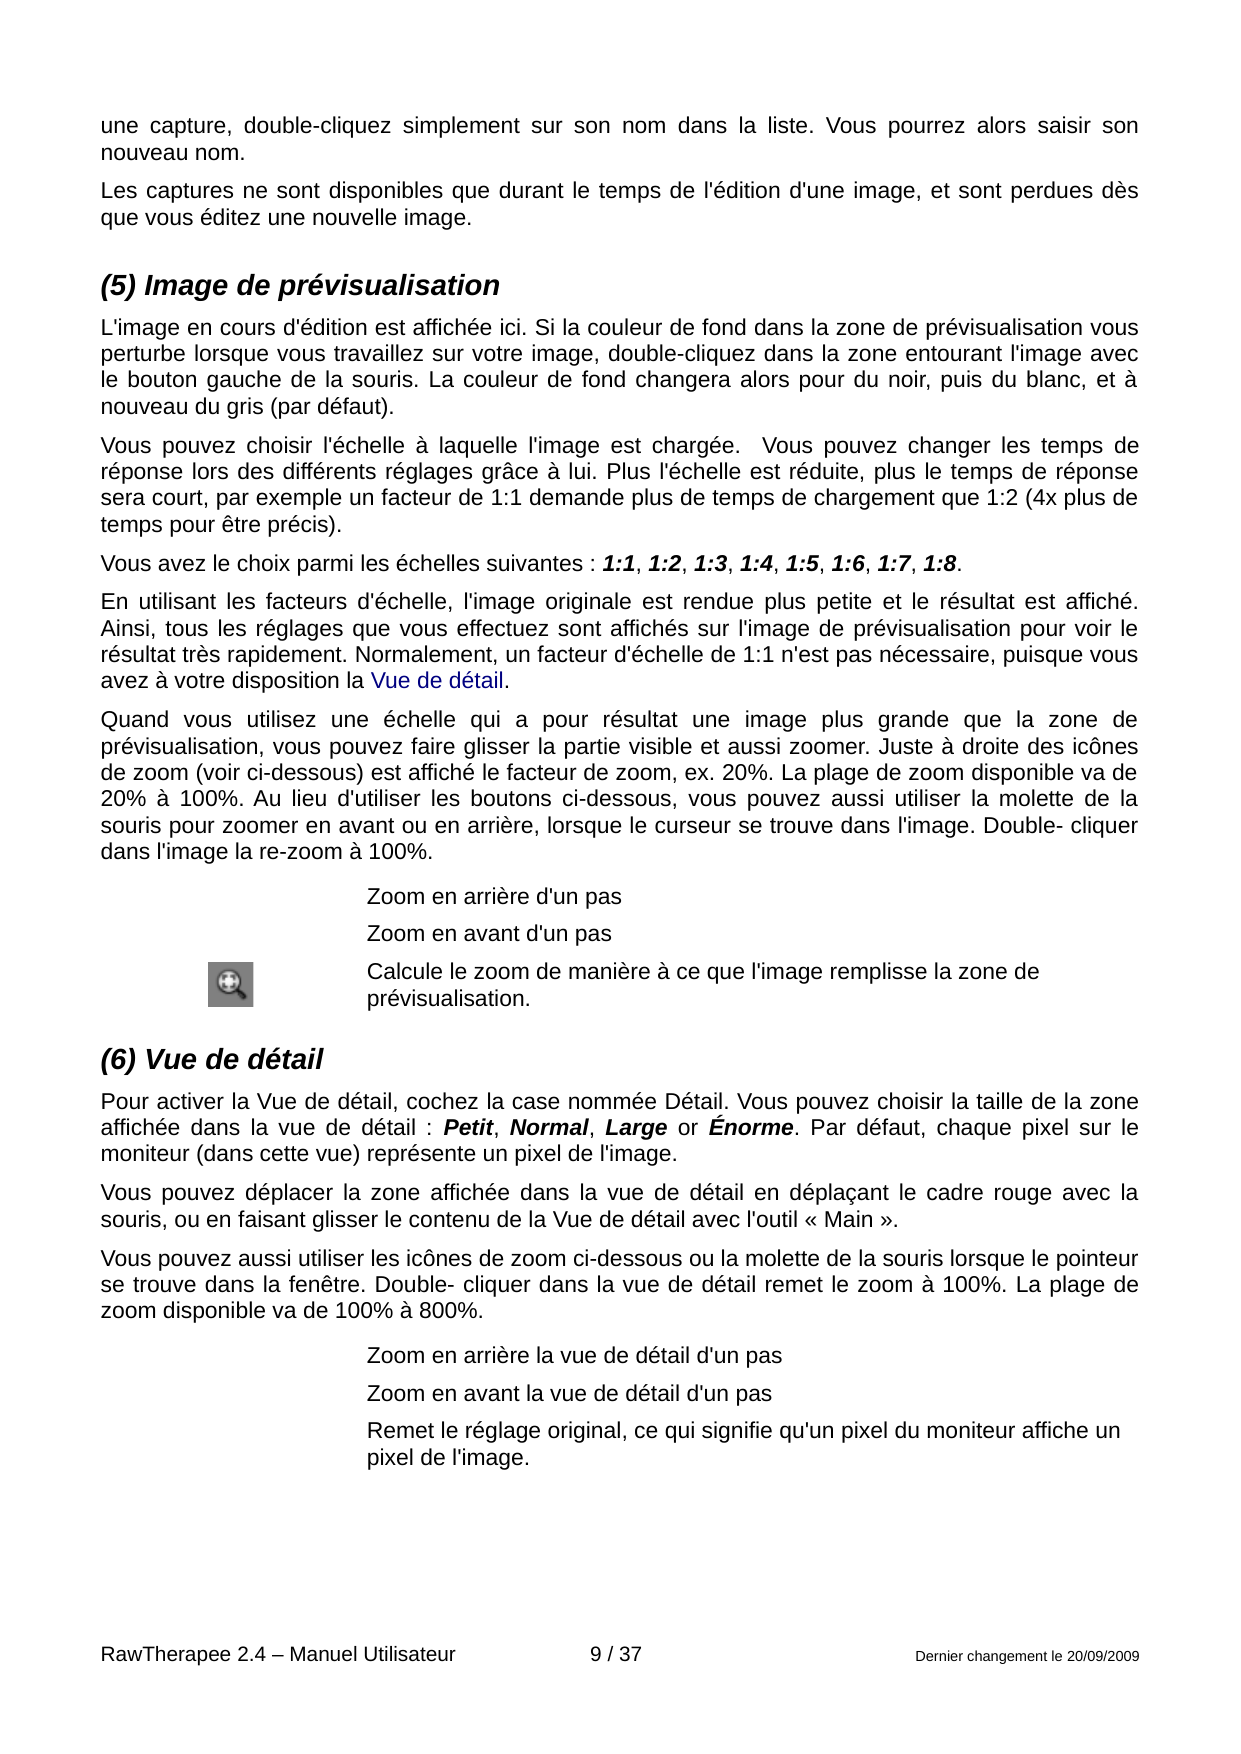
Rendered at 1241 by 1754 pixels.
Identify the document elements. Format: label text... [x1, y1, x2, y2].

table_cell [100, 953, 361, 1017]
table_cell [100, 1374, 361, 1412]
text Les captures ne sont disponibles que durant le temps de l'édition d'une image, et sont perdues dès que vous éditez une nouvelle image. [100, 177, 1140, 230]
table_header [100, 877, 361, 915]
table_cell [100, 915, 361, 952]
text Vous pouvez aussi utiliser les icônes de zoom ci-dessous ou la molette de la souris lorsque le pointeur se trouve dans la fenêtre. Double- cliquer dans la vue de détail remet le zoom à 100%. La plage de zoom disponible va de 100% à 800%. [100, 1244, 1140, 1323]
table_header [100, 1336, 361, 1374]
table_cell [100, 1412, 361, 1476]
text une capture, double-cliquez simplement sur son nom dans la liste. Vous pourrez alors saisir son nouveau nom. [100, 112, 1140, 165]
table_cell Calcule le zoom de manière à ce que l'image remplisse la zone de prévisualisation. [361, 953, 1140, 1017]
subtitle (5) Image de prévisualisation [100, 268, 1140, 301]
text En utilisant les facteurs d'échelle, l'image originale est rendue plus petite et le résultat est affiché. Ainsi, tous les réglages que vous effectuez sont affichés sur l'image de prévisualisation pour voir le résultat très rapidement. Normalement, un facteur d'échelle de 1:1 n'est pas nécessaire, puisque vous avez à votre disposition la Vue de détail. [100, 588, 1140, 694]
text Vous pouvez choisir l'échelle à laquelle l'image est chargée. Vous pouvez changer les temps de réponse lors des différents réglages grâce à lui. Plus l'échelle est réduite, plus le temps de réponse sera court, par exemple un facteur de 1:1 demande plus de temps de chargement que 1:2 (4x plus de temps pour être précis). [100, 432, 1140, 537]
subtitle (6) Vue de détail [100, 1042, 1140, 1075]
text Vous avez le choix parmi les échelles suivantes : 1:1, 1:2, 1:3, 1:4, 1:5, 1:6, 1:7, 1:8. [100, 549, 1140, 576]
table_cell Zoom en avant d'un pas [361, 915, 1140, 952]
table_cell Zoom en avant la vue de détail d'un pas [361, 1374, 1140, 1412]
text Vous pouvez déplacer la zone affichée dans la vue de détail en déplaçant le cadre rouge avec la souris, ou en faisant glisser le contenu de la Vue de détail avec l'outil « Main ». [100, 1179, 1140, 1232]
table_header Zoom en arrière la vue de détail d'un pas [361, 1336, 1140, 1374]
text L'image en cours d'édition est affichée ici. Si la couleur de fond dans la zone de prévisualisation vous perturbe lorsque vous travaillez sur votre image, double-cliquez dans la zone entourant l'image avec le bouton gauche de la souris. La couleur de fond changera alors pour du noir, puis du blanc, et à nouveau du gris (par défaut). [100, 314, 1140, 419]
text Pour activer la Vue de détail, cochez la case nommée Détail. Vous pouvez choisir la taille de la zone affichée dans la vue de détail : Petit, Normal, Large or Énorme. Par défaut, chaque pixel sur le moniteur (dans cette vue) représente un pixel de l'image. [100, 1088, 1140, 1167]
table_header Zoom en arrière d'un pas [361, 877, 1140, 915]
picture [208, 962, 254, 1007]
text Quand vous utilisez une échelle qui a pour résultat une image plus grande que la zone de prévisualisation, vous pouvez faire glisser la partie visible et aussi zoomer. Juste à droite des icônes de zoom (voir ci-dessous) est affiché le facteur de zoom, ex. 20%. La plage de zoom disponible va de 20% à 100%. Au lieu d'utiliser les boutons ci-dessous, vous pouvez aussi utiliser la molette de la souris pour zoomer en avant ou en arrière, lorsque le curseur se trouve dans l'image. Double- cliquer dans l'image la re-zoom à 100%. [100, 706, 1140, 864]
table_cell Remet le réglage original, ce qui signifie qu'un pixel du moniteur affiche un pixel de l'image. [361, 1412, 1140, 1476]
